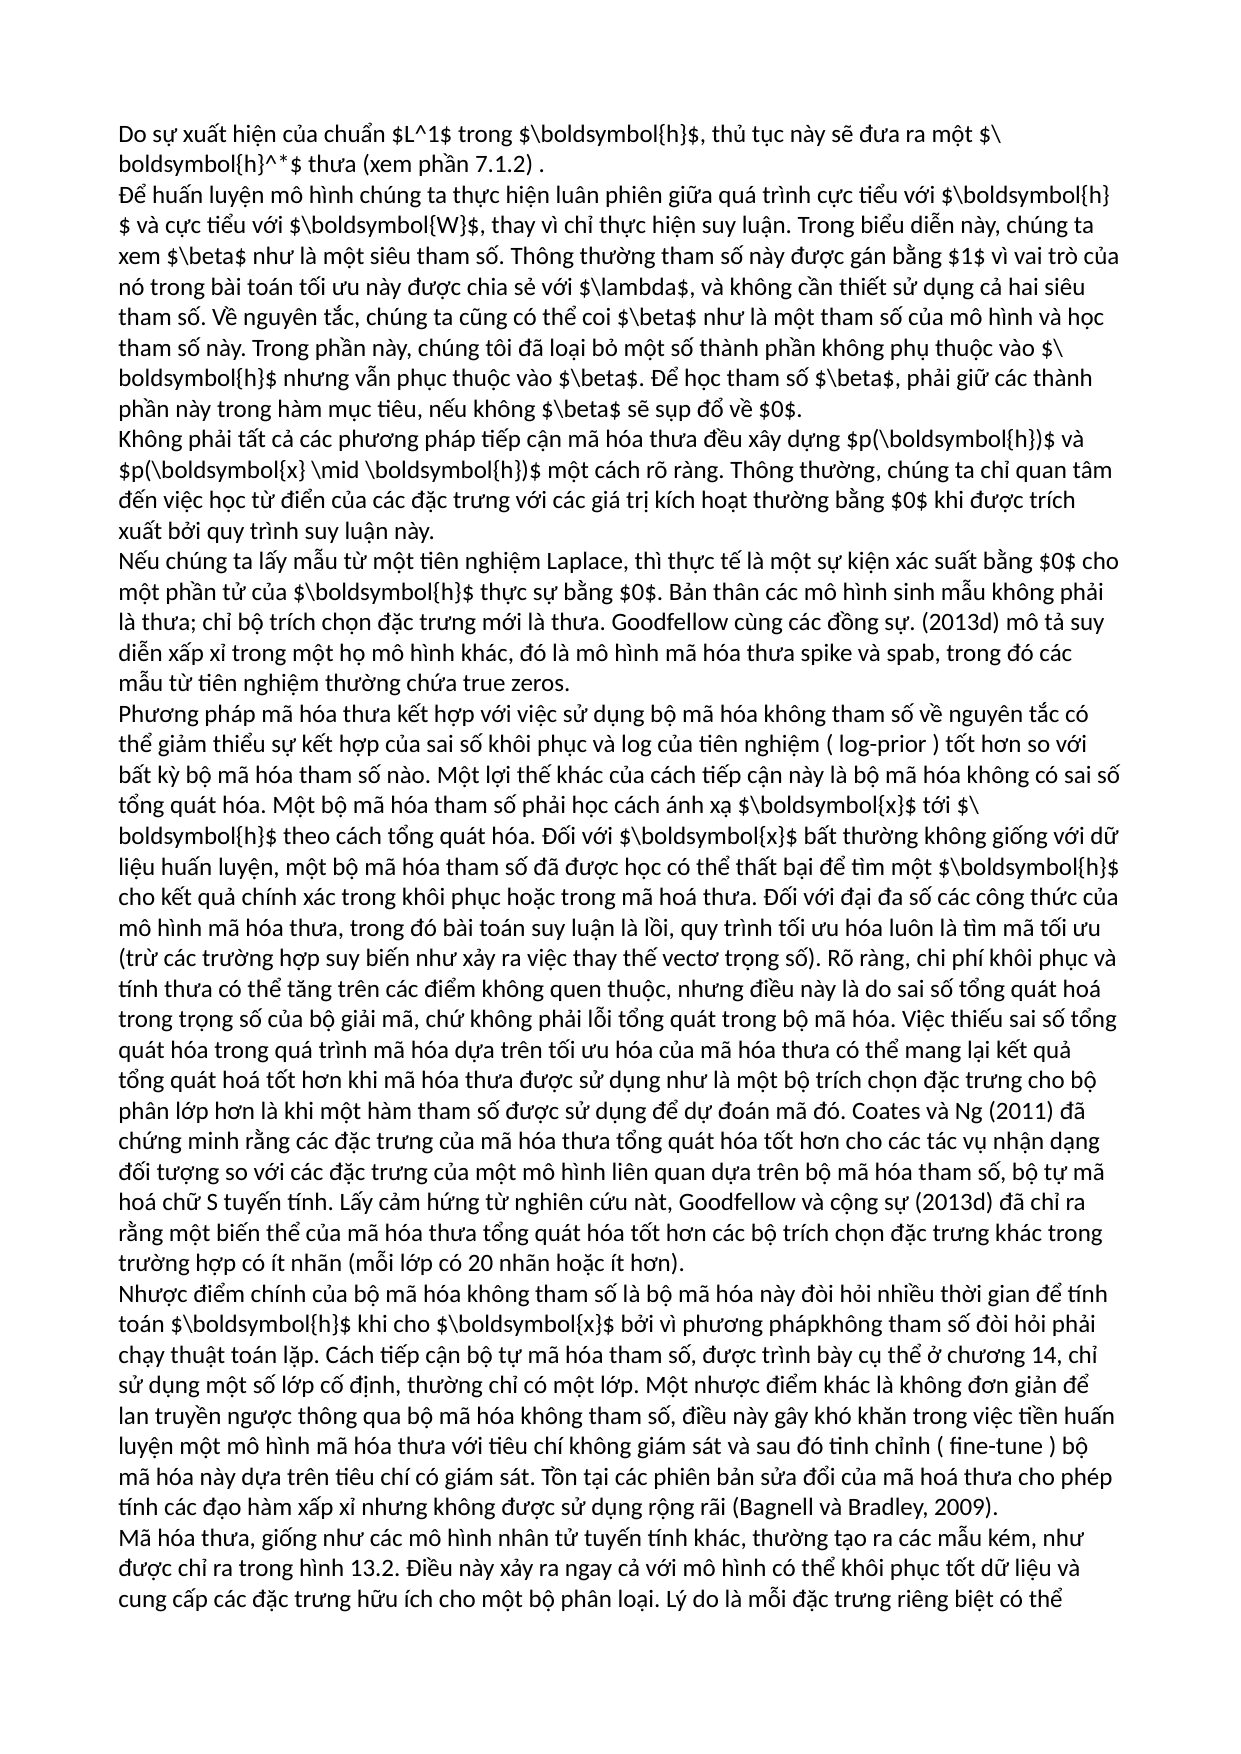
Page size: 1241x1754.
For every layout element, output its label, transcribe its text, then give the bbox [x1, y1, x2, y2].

text Mã hóa thưa, giống như các mô hình nhân tử tuyến tính khác, thường tạo ra các mẫu kém, như được chỉ ra trong hình 13.2. Điều này xảy ra ngay cả với mô hình có thể khôi phục tốt dữ liệu và cung cấp các đặc trưng hữu ích cho một bộ phân loại. Lý do là mỗi đặc trưng riêng biệt có thể [118, 1522, 1122, 1614]
text Nhược điểm chính của bộ mã hóa không tham số là bộ mã hóa này đòi hỏi nhiều thời gian để tính toán $\boldsymbol{h}$ khi cho $\boldsymbol{x}$ bởi vì phương phápkhông tham số đòi hỏi phải chạy thuật toán lặp. Cách tiếp cận bộ tự mã hóa tham số, được trình bày cụ thể ở chương 14, chỉ sử dụng một số lớp cố định, thường chỉ có một lớp. Một nhược điểm khác là không đơn giản để lan truyền ngược thông qua bộ mã hóa không tham số, điều này gây khó khăn trong việc tiền huấn luyện một mô hình mã hóa thưa với tiêu chí không giám sát và sau đó tinh chỉnh ( fine-tune ) bộ mã hóa này dựa trên tiêu chí có giám sát. Tồn tại các phiên bản sửa đổi của mã hoá thưa cho phép tính các đạo hàm xấp xỉ nhưng không được sử dụng rộng rãi (Bagnell và Bradley, 2009). [118, 1278, 1122, 1522]
text Do sự xuất hiện của chuẩn $L^1$ trong $\boldsymbol{h}$, thủ tục này sẽ đưa ra một $\boldsymbol{h}^*$ thưa (xem phần 7.1.2) . [118, 118, 1122, 179]
text Nếu chúng ta lấy mẫu từ một tiên nghiệm Laplace, thì thực tế là một sự kiện xác suất bằng $0$ cho một phần tử của $\boldsymbol{h}$ thực sự bằng $0$. Bản thân các mô hình sinh mẫu không phải là thưa; chỉ bộ trích chọn đặc trưng mới là thưa. Goodfellow cùng các đồng sự. (2013d) mô tả suy diễn xấp xỉ trong một họ mô hình khác, đó là mô hình mã hóa thưa spike và spab, trong đó các mẫu từ tiên nghiệm thường chứa true zeros. [118, 545, 1122, 698]
text Không phải tất cả các phương pháp tiếp cận mã hóa thưa đều xây dựng $p(\boldsymbol{h})$ và $p(\boldsymbol{x} \mid \boldsymbol{h})$ một cách rõ ràng. Thông thường, chúng ta chỉ quan tâm đến việc học từ điển của các đặc trưng với các giá trị kích hoạt thường bằng $0$ khi được trích xuất bởi quy trình suy luận này. [118, 423, 1122, 545]
text Để huấn luyện mô hình chúng ta thực hiện luân phiên giữa quá trình cực tiểu với $\boldsymbol{h}$ và cực tiểu với $\boldsymbol{W}$, thay vì chỉ thực hiện suy luận. Trong biểu diễn này, chúng ta xem $\beta$ như là một siêu tham số. Thông thường tham số này được gán bằng $1$ vì vai trò của nó trong bài toán tối ưu này được chia sẻ với $\lambda$, và không cần thiết sử dụng cả hai siêu tham số. Về nguyên tắc, chúng ta cũng có thể coi $\beta$ như là một tham số của mô hình và học tham số này. Trong phần này, chúng tôi đã loại bỏ một số thành phần không phụ thuộc vào $\boldsymbol{h}$ nhưng vẫn phục thuộc vào $\beta$. Để học tham số $\beta$, phải giữ các thành phần này trong hàm mục tiêu, nếu không $\beta$ sẽ sụp đổ về $0$. [118, 179, 1122, 423]
text Phương pháp mã hóa thưa kết hợp với việc sử dụng bộ mã hóa không tham số về nguyên tắc có thể giảm thiểu sự kết hợp của sai số khôi phục và log của tiên nghiệm ( log-prior ) tốt hơn so với bất kỳ bộ mã hóa tham số nào. Một lợi thế khác của cách tiếp cận này là bộ mã hóa không có sai số tổng quát hóa. Một bộ mã hóa tham số phải học cách ánh xạ $\boldsymbol{x}$ tới $\boldsymbol{h}$ theo cách tổng quát hóa. Đối với $\boldsymbol{x}$ bất thường không giống với dữ liệu huấn luyện, một bộ mã hóa tham số đã được học có thể thất bại để tìm một $\boldsymbol{h}$ cho kết quả chính xác trong khôi phục hoặc trong mã hoá thưa. Đối với đại đa số các công thức của mô hình mã hóa thưa, trong đó bài toán suy luận là lồi, quy trình tối ưu hóa luôn là tìm mã tối ưu (trừ các trường hợp suy biến như xảy ra việc thay thế vectơ trọng số). Rõ ràng, chi phí khôi phục và tính thưa có thể tăng trên các điểm không quen thuộc, nhưng điều này là do sai số tổng quát hoá trong trọng số của bộ giải mã, chứ không phải lỗi tổng quát trong bộ mã hóa. Việc thiếu sai số tổng quát hóa trong quá trình mã hóa dựa trên tối ưu hóa của mã hóa thưa có thể mang lại kết quả tổng quát hoá tốt hơn khi mã hóa thưa được sử dụng như là một bộ trích chọn đặc trưng cho bộ phân lớp hơn là khi một hàm tham số được sử dụng để dự đoán mã đó. Coates và Ng (2011) đã chứng minh rằng các đặc trưng của mã hóa thưa tổng quát hóa tốt hơn cho các tác vụ nhận dạng đối tượng so với các đặc trưng của một mô hình liên quan dựa trên bộ mã hóa tham số, bộ tự mã hoá chữ S tuyến tính. Lấy cảm hứng từ nghiên cứu nàt, Goodfellow và cộng sự (2013d) đã chỉ ra rằng một biến thể của mã hóa thưa tổng quát hóa tốt hơn các bộ trích chọn đặc trưng khác trong trường hợp có ít nhãn (mỗi lớp có 20 nhãn hoặc ít hơn). [118, 698, 1122, 1278]
